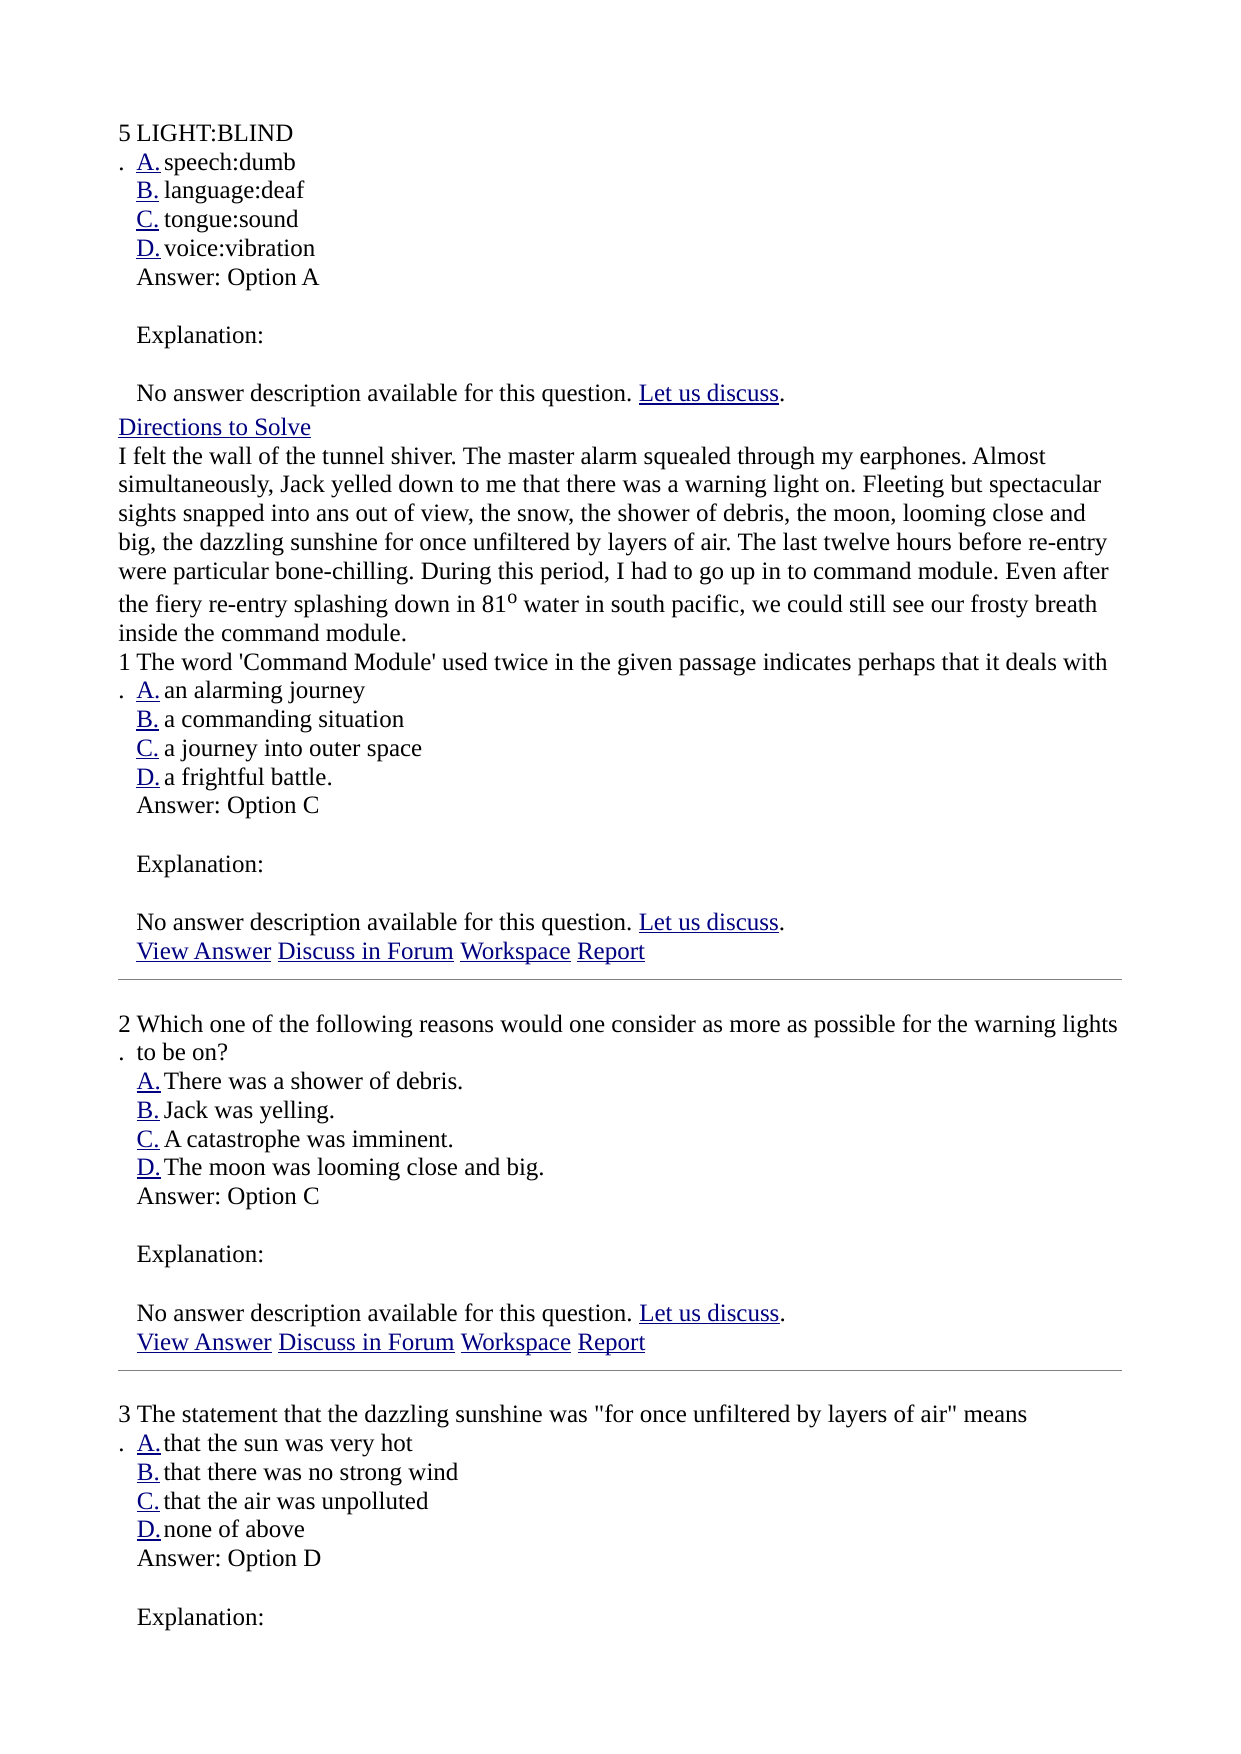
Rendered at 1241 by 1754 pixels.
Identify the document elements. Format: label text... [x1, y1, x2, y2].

table_header an alarming journey [164, 676, 1122, 704]
table_cell C. [136, 733, 164, 762]
table_cell B. [136, 176, 164, 204]
table_cell Jack was yelling. [164, 1095, 1122, 1124]
table_header A. [137, 1428, 163, 1457]
table_cell A catastrophe was imminent. [164, 1124, 1122, 1152]
table_header LIGHT:BLIND [136, 118, 1122, 147]
table_cell D. [136, 1153, 163, 1181]
table_header 3. [118, 1400, 137, 1636]
table_header that the sun was very hot [163, 1428, 1122, 1457]
table_cell that there was no strong wind [163, 1457, 1122, 1486]
table_cell Answer: Option A Explanation: No answer description available for this question. Let us discuss. [136, 262, 1122, 412]
table_cell voice:vibration [164, 233, 1122, 262]
table_cell that the air was unpolluted [163, 1486, 1122, 1514]
table_cell C. [137, 1486, 163, 1514]
table_header 1. [118, 647, 136, 964]
table_cell language:deaf [164, 176, 1122, 204]
table_cell a commanding situation [164, 704, 1122, 733]
table_cell C. [136, 204, 164, 233]
table_cell B. [136, 1095, 163, 1124]
text Directions to Solve [118, 412, 1122, 441]
table_cell The moon was looming close and big. [164, 1153, 1122, 1181]
text I felt the wall of the tunnel shiver. The master alarm squealed through my earphones. Almost simultaneously, Jack yelled down to me that there was a warning light on. Fleeting but spectacular sights snapped into ans out of view, the snow, the shower of debris, the moon, looming close and big, the dazzling sunshine for once unfiltered by layers of air. The last twelve hours before re-entry were particular bone-chilling. During this period, I had to go up in to command module. Even after the fiery re-entry splashing down in 81o water in south pacific, we could still see our frosty breath inside the command module. [118, 441, 1122, 647]
table_cell a frightful battle. [164, 762, 1122, 791]
table_cell D. [136, 762, 164, 791]
table_header There was a shower of debris. [164, 1066, 1122, 1095]
table_header speech:dumb [164, 147, 1122, 176]
table_cell D. [136, 233, 164, 262]
table_header Which one of the following reasons would one consider as more as possible for the warning lights to be on? [136, 1009, 1122, 1073]
table_cell tongue:sound [164, 204, 1122, 233]
table_cell D. [141, 1522, 150, 1536]
table_header A. [136, 147, 164, 176]
table_cell a journey into outer space [164, 733, 1122, 762]
table_cell B. [136, 704, 164, 733]
table_cell C. [136, 1124, 163, 1152]
table_cell D. [137, 1515, 163, 1543]
table_cell Answer: Option C Explanation: No answer description available for this question. Let us discuss. View Answer Discuss in Forum Workspace Report [136, 1181, 1122, 1355]
table_header The statement that the dazzling sunshine was "for once unfiltered by layers of air" means [137, 1400, 1122, 1428]
table_header The word 'Command Module' used twice in the given passage indicates perhaps that it deals with [136, 647, 1122, 676]
table_header A. [136, 676, 164, 704]
table_cell Answer: Option C Explanation: No answer description available for this question. Let us discuss. View Answer Discuss in Forum Workspace Report [136, 791, 1122, 964]
table_header A. [136, 1066, 163, 1095]
table_header 5. [118, 118, 136, 412]
table_cell B. [137, 1457, 163, 1486]
table_cell none of above [163, 1515, 1122, 1543]
table_header 2. [118, 1009, 136, 1355]
table_cell Answer: Option D Explanation: [137, 1543, 1122, 1636]
